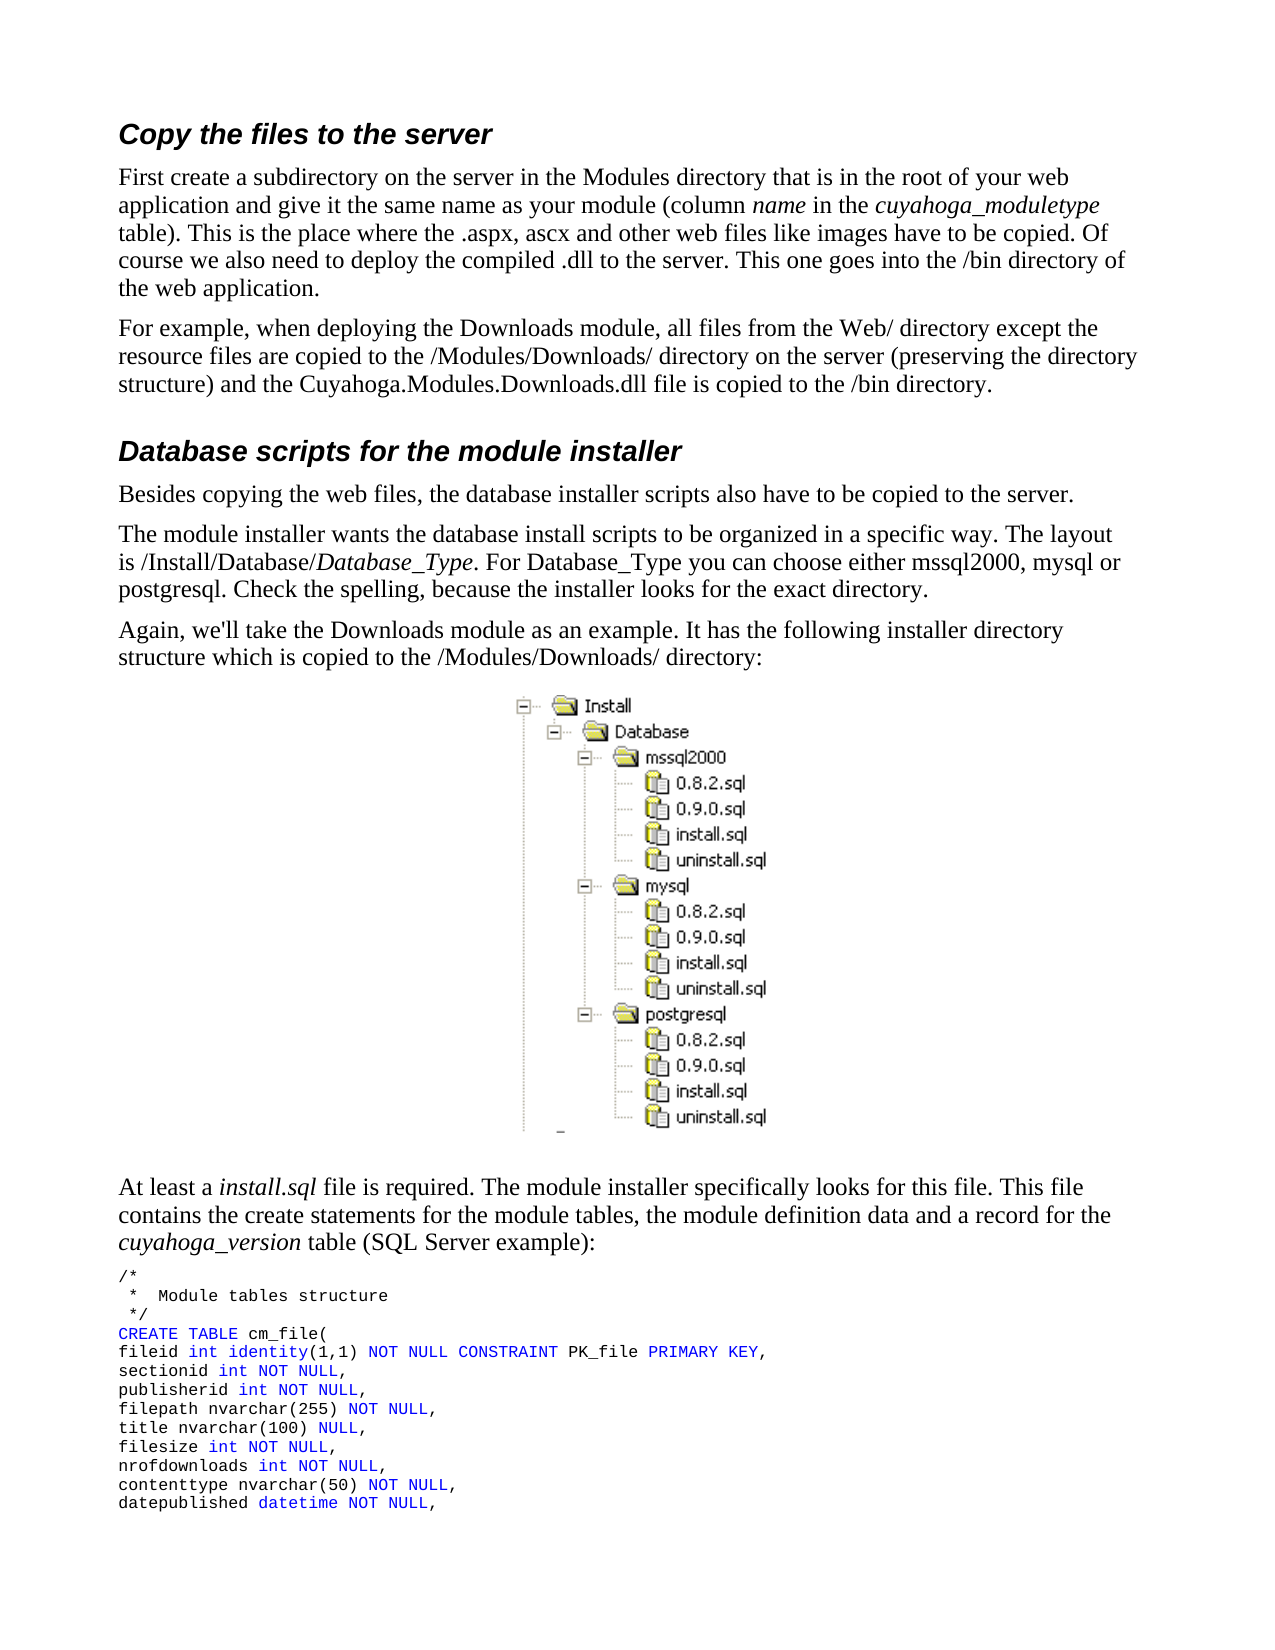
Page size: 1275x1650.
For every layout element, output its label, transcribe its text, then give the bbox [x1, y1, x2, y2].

text nrofdownloads int NOT NULL, [118, 1457, 1157, 1476]
text sectionid int NOT NULL, [118, 1363, 1157, 1382]
subtitle Copy the files to the server [118, 118, 1157, 151]
text */ [118, 1306, 1157, 1325]
text At least a install.sql file is required. The module installer specifically looks for this file. This file contains the create statements for the module tables, the module definition data and a record for the cuyahoga_version table (SQL Server example): [118, 1173, 1157, 1256]
text The module installer wants the database install scripts to be organized in a specific way. The layout is /Install/Database/Database_Type. For Database_Type you can choose either mssql2000, mysql or postgresql. Check the spelling, because the installer looks for the exact directory. [118, 520, 1157, 603]
text For example, when deploying the Downloads module, all files from the Web/ directory except the resource files are copied to the /Modules/Downloads/ directory on the server (preserving the directory structure) and the Cuyahoga.Modules.Downloads.dll file is copied to the /bin directory. [118, 314, 1157, 397]
text Besides copying the web files, the database installer scripts also have to be copied to the server. [118, 480, 1157, 508]
text datepublished datetime NOT NULL, [118, 1495, 1157, 1514]
subtitle Database scripts for the module installer [118, 435, 1157, 467]
text fileid int identity(1,1) NOT NULL CONSTRAINT PK_file PRIMARY KEY, [118, 1344, 1157, 1363]
text filesize int NOT NULL, [118, 1438, 1157, 1457]
text * Module tables structure [118, 1287, 1157, 1306]
text publisherid int NOT NULL, [118, 1382, 1157, 1401]
text Again, we'll take the Downloads module as an example. It has the following installer directory structure which is copied to the /Modules/Downloads/ directory: [118, 616, 1157, 671]
text /* [118, 1269, 1157, 1287]
text First create a subdirectory on the server in the Modules directory that is in the root of your web application and give it the same name as your module (column name in the cuyahoga_moduletype table). This is the place where the .aspx, ascx and other web files like images have to be copied. Of course we also need to deploy the compiled .dll to the server. This one goes into the /bin directory of the web application. [118, 163, 1157, 302]
text CREATE TABLE cm_file( [118, 1325, 1157, 1344]
text filepath nvarchar(255) NOT NULL, [118, 1401, 1157, 1419]
text contenttype nvarchar(50) NOT NULL, [118, 1476, 1157, 1495]
text title nvarchar(100) NULL, [118, 1419, 1157, 1438]
